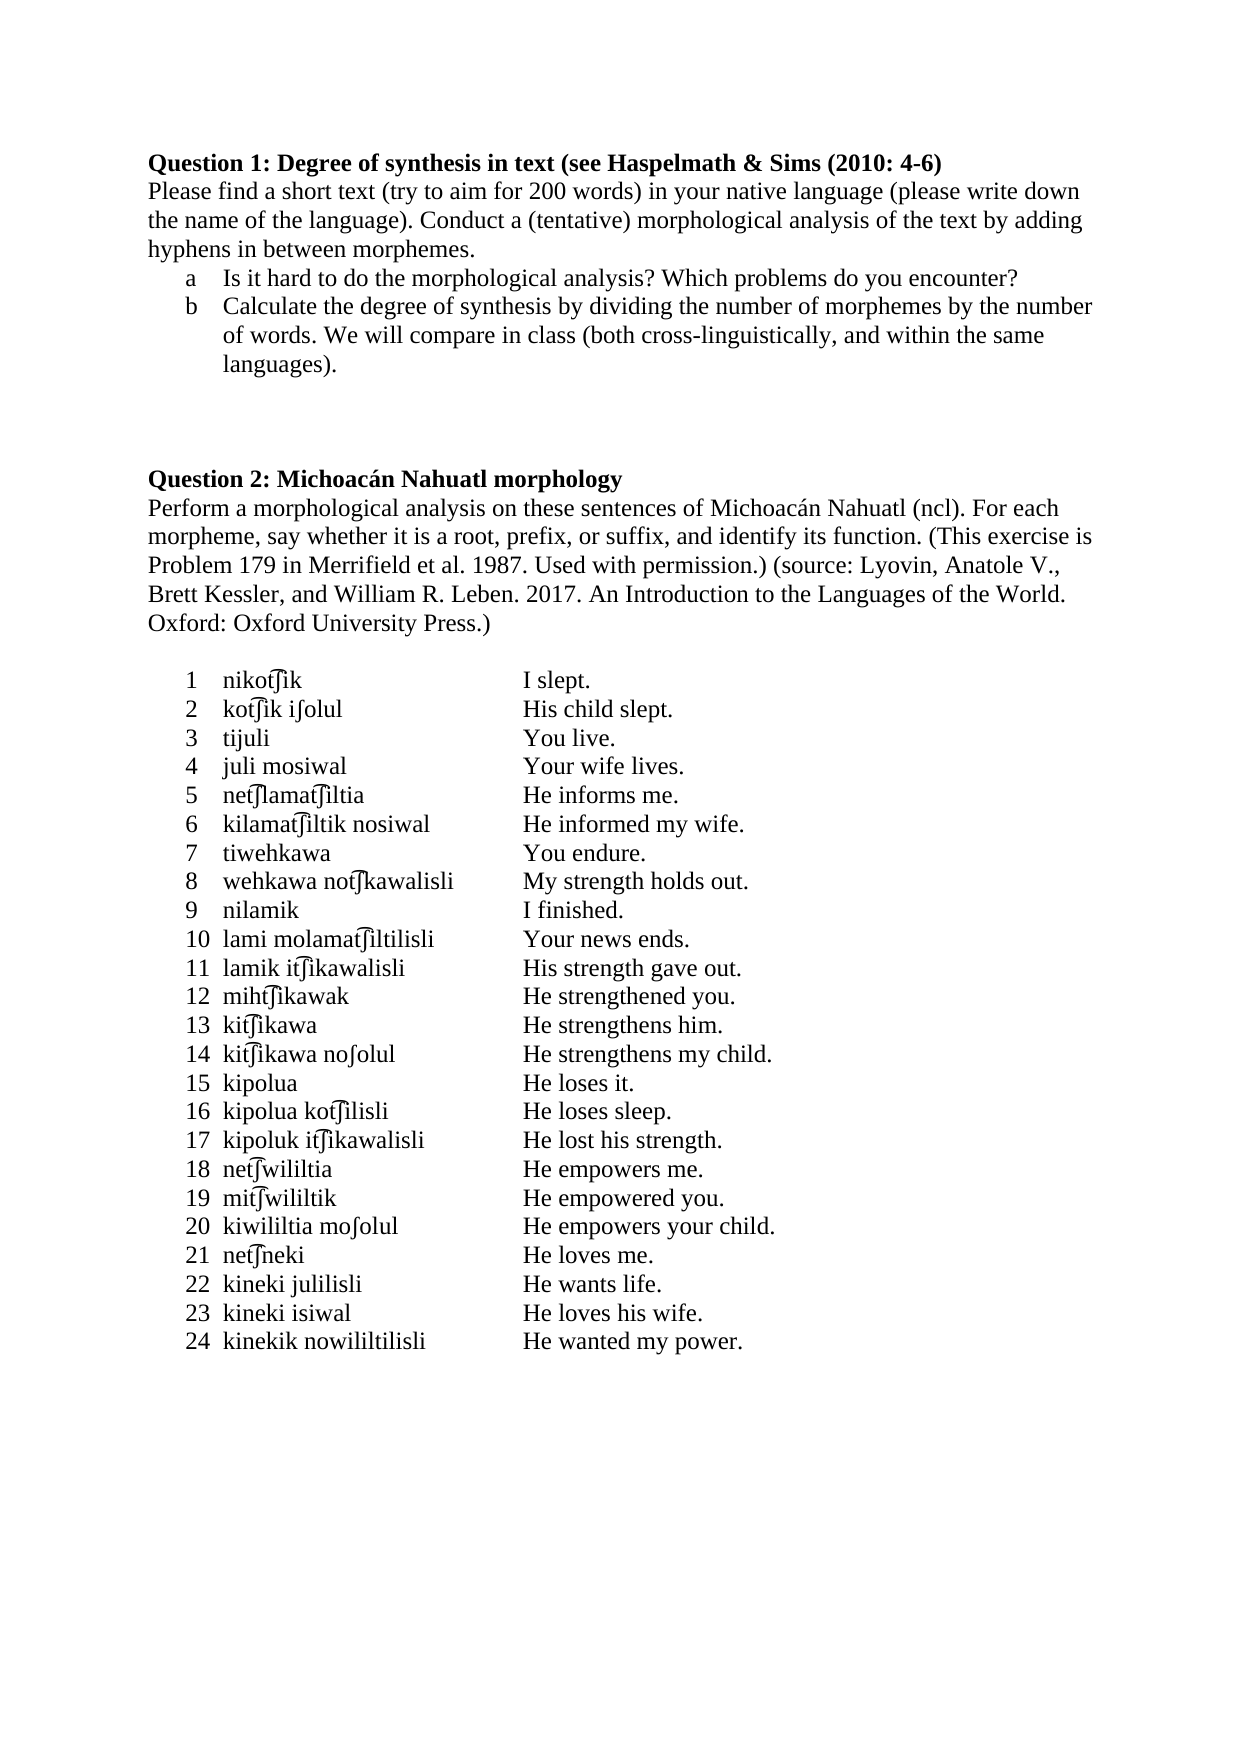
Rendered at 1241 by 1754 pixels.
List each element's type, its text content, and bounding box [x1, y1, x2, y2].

list kipolua He loses it. [185, 1068, 1093, 1096]
list kipolua kot͡ʃilisli He loses sleep. [185, 1096, 1093, 1125]
list kineki isiwal He loves his wife. [185, 1298, 1093, 1326]
list net͡ʃwililtia He empowers me. [185, 1154, 1093, 1183]
text Question 1: Degree of synthesis in text (see Haspelmath & Sims (2010: 4-6) [148, 148, 1093, 176]
list net͡ʃlamat͡ʃiltia He informs me. [185, 780, 1093, 809]
list kit͡ʃikawa He strengthens him. [185, 1010, 1093, 1039]
list juli mosiwal Your wife lives. [185, 751, 1093, 780]
list miht͡ʃikawak He strengthened you. [185, 981, 1093, 1010]
list nikot͡ʃik I slept. [185, 665, 1093, 694]
list nilamik I finished. [185, 895, 1093, 924]
text Question 2: Michoacán Nahuatl morphology [148, 464, 1093, 493]
list kinekik nowililtilisli He wanted my power. [185, 1326, 1093, 1355]
list tiwehkawa You endure. [185, 838, 1093, 866]
text Please find a short text (try to aim for 200 words) in your native language (please write down the name of the language). Conduct a (tentative) morphological analysis of the text by adding hyphens in between morphemes. [148, 176, 1093, 263]
list kilamat͡ʃiltik nosiwal He informed my wife. [185, 809, 1093, 838]
text Perform a morphological analysis on these sentences of Michoacán Nahuatl (ncl). For each morpheme, say whether it is a root, prefix, or suffix, and identify its function. (This exercise is Problem 179 in Merrifield et al. 1987. Used with permission.) (source: Lyovin, Anatole V., Brett Kessler, and William R. Leben. 2017. An Introduction to the Languages of the World. Oxford: Oxford University Press.) [148, 493, 1093, 636]
list kineki julilisli He wants life. [185, 1269, 1093, 1298]
list tijuli You live. [185, 723, 1093, 751]
list wehkawa not͡ʃkawalisli My strength holds out. [185, 866, 1093, 895]
list kiwililtia moʃolul He empowers your child. [185, 1211, 1093, 1240]
list net͡ʃneki He loves me. [185, 1240, 1093, 1269]
list lamik it͡ʃikawalisli His strength gave out. [185, 953, 1093, 981]
list lami molamat͡ʃiltilisli Your news ends. [185, 924, 1093, 953]
list kipoluk it͡ʃikawalisli He lost his strength. [185, 1125, 1093, 1154]
list kot͡ʃik iʃolul His child slept. [185, 694, 1093, 723]
list mit͡ʃwililtik He empowered you. [185, 1183, 1093, 1211]
list kit͡ʃikawa noʃolul He strengthens my child. [185, 1039, 1093, 1068]
list Is it hard to do the morphological analysis? Which problems do you encounter? [185, 263, 1093, 291]
list Calculate the degree of synthesis by dividing the number of morphemes by the number of words. We will compare in class (both cross-linguistically, and within the same languages). [185, 291, 1093, 378]
